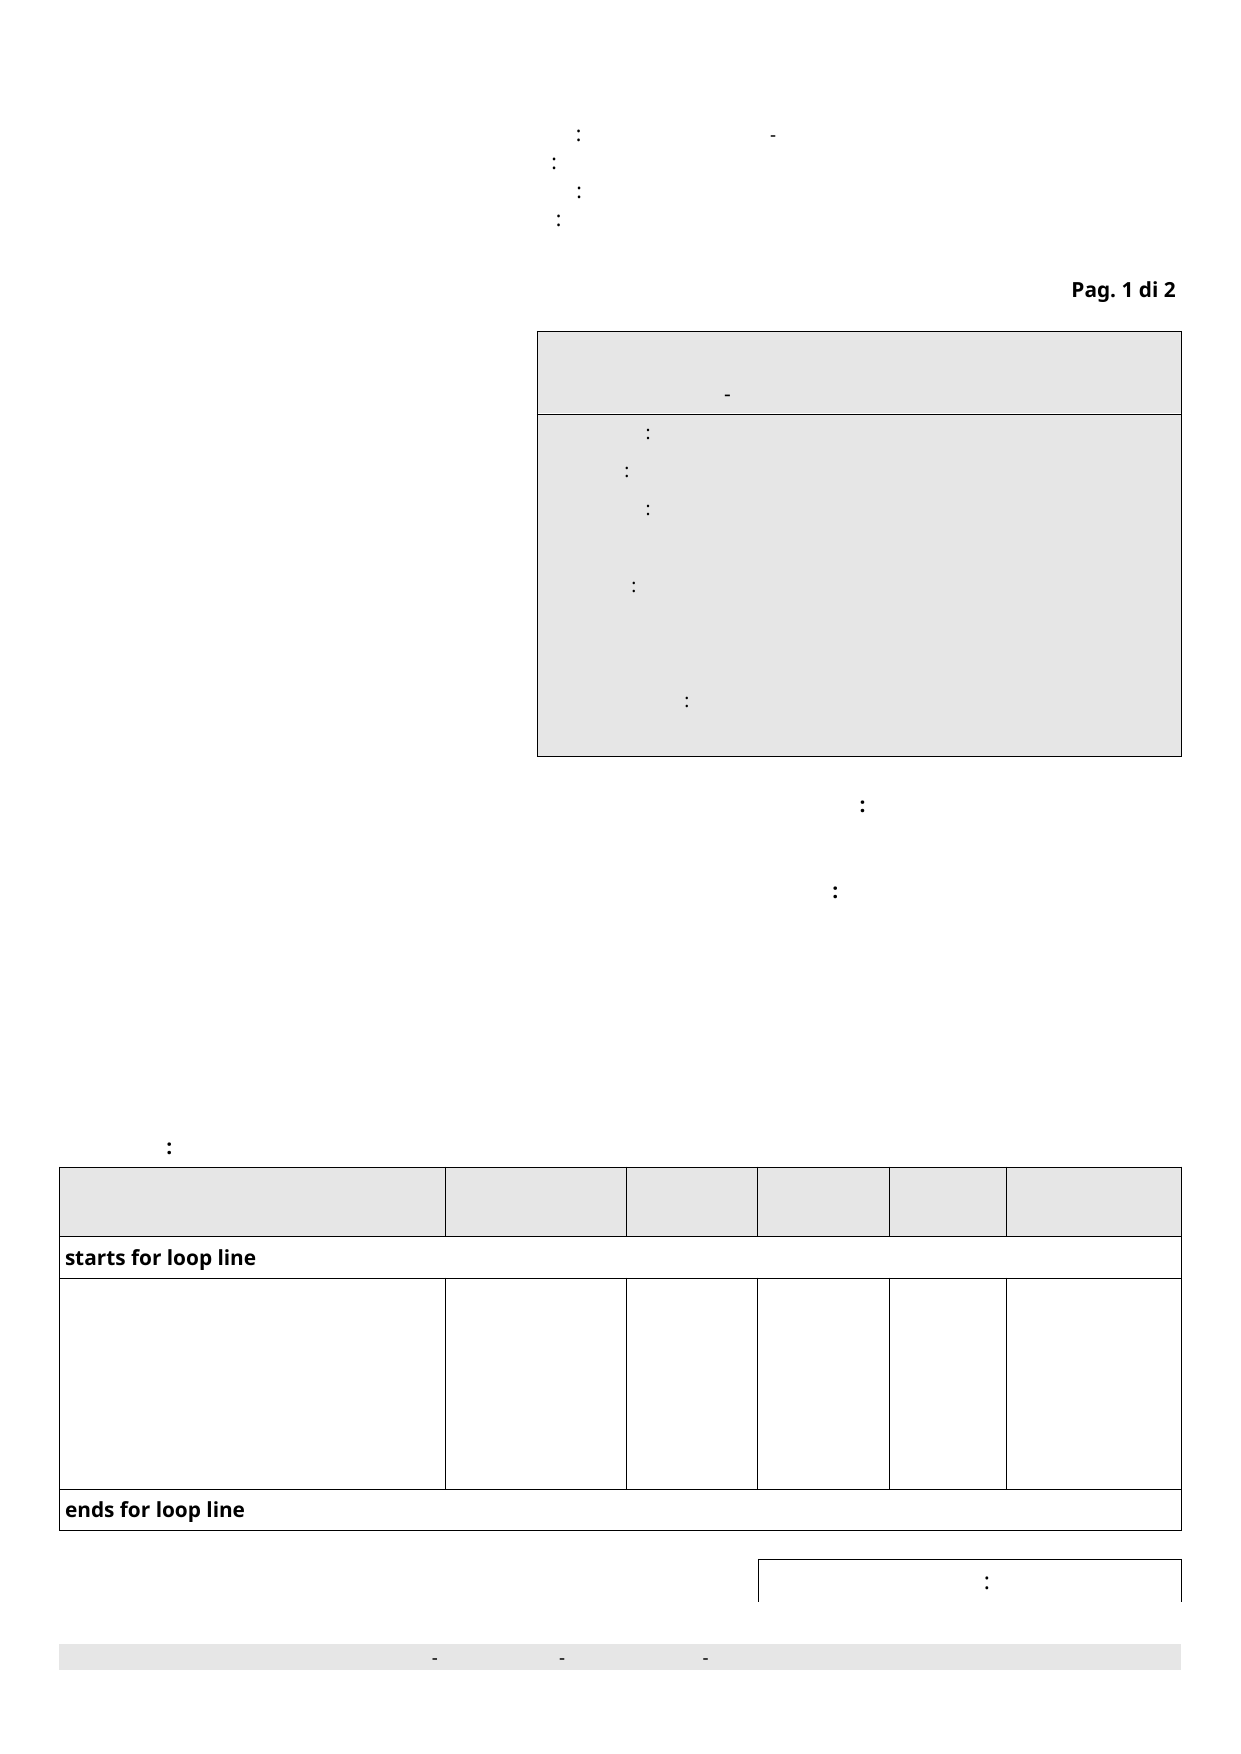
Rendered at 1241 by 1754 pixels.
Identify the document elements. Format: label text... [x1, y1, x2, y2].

table_header <_("Tax")> [446, 1168, 626, 1236]
table_header <_("Subtotal")> [1007, 1168, 1181, 1236]
table_header <formatLang(o.amount_untaxed, digits=get_digits(dp='Account'))> [995, 1560, 1181, 1602]
text <setLang(o.partner_id.lang or 'it_IT')> [59, 314, 1181, 331]
table_header [59, 331, 537, 413]
table_cell [59, 414, 537, 756]
table_cell <formatLang(l.price_subtotal, digits=get_digits(dp='Account'))> <o.currency_id.symbol> [1007, 1279, 1181, 1489]
table_cell <l.quantity> <(l.uos_id and l.uos_id.name) or ''> [627, 1279, 757, 1489]
table_header <_("Unit price")> [758, 1168, 889, 1236]
table_header <_("Invoice date")>: <formatLang(o.date_invoice, date=True) if o.date_invoice else ""> <_("Due date")>: <formatLang(o.date_due, date=True) if o.date_due else ""> [687, 783, 1181, 1167]
table_cell starts for loop line [60, 1237, 1181, 1277]
table_cell ends for loop line [60, 1490, 1181, 1530]
table_header <_("INVOICE:") if o.type == 'out_invoice' and (o.state == 'open' or o.state == 'paid') else ""><_("DRAFT INVOICE:") if o.type == 'draft' else ""><_("PROFORMA INVOICE:") if (o.type == 'out_invoice' and o.state == 'proforma2') else ""><_("CANCELED INVOICE:") if (o.type == 'out_invoice' and o.state == 'cancel') else ""><_("REFUND:") if (o.type=='out_refund') else ""><_("SUPPLIER REFUND:") if (o.type=='in_refund') else ""><_("SUPPLIER INVOICE:") if (o.type=='in_invoice') else ""> <o.number> <_("Ref.")>: <o.name> [59, 783, 687, 1167]
table_cell <formatLang(l.discount, digits=get_digits(dp='Account')) > [890, 1279, 1006, 1489]
table_header <_("Quantity")> [627, 1168, 757, 1236]
table_header <_("Discount")> [890, 1168, 1006, 1236]
table_header <_("Net amount")>: [759, 1560, 995, 1602]
table_cell <_("Phone")>: <o.partner_id.phone> <_("Fax")>: <o.partner_id.fax> <_("E-mail")>: <o.partner_id.email> <if test="o.partner_id.vat"> <_("VAT")>: <o.partner_id.vat> </if> <if test="o.partner_id.fiscalcode"> <_("Fiscal Code")>: <o.partner_id.fiscalcode> </if> [538, 415, 1181, 756]
table_header <_("Product")> [60, 1168, 445, 1236]
table_cell <formatLang(l.price_unit)> <o.currency_id.symbol> [758, 1279, 889, 1489]
table_cell <', '.join([lt.name or '' for lt in l.invoice_line_tax_id])> [446, 1279, 626, 1489]
table_cell <l.name> [60, 1279, 445, 1489]
table_header <o.partner_id.name> <o.partner_id.street> - <o.partner_id.zip> <o.partner_id.city> [538, 332, 1181, 413]
